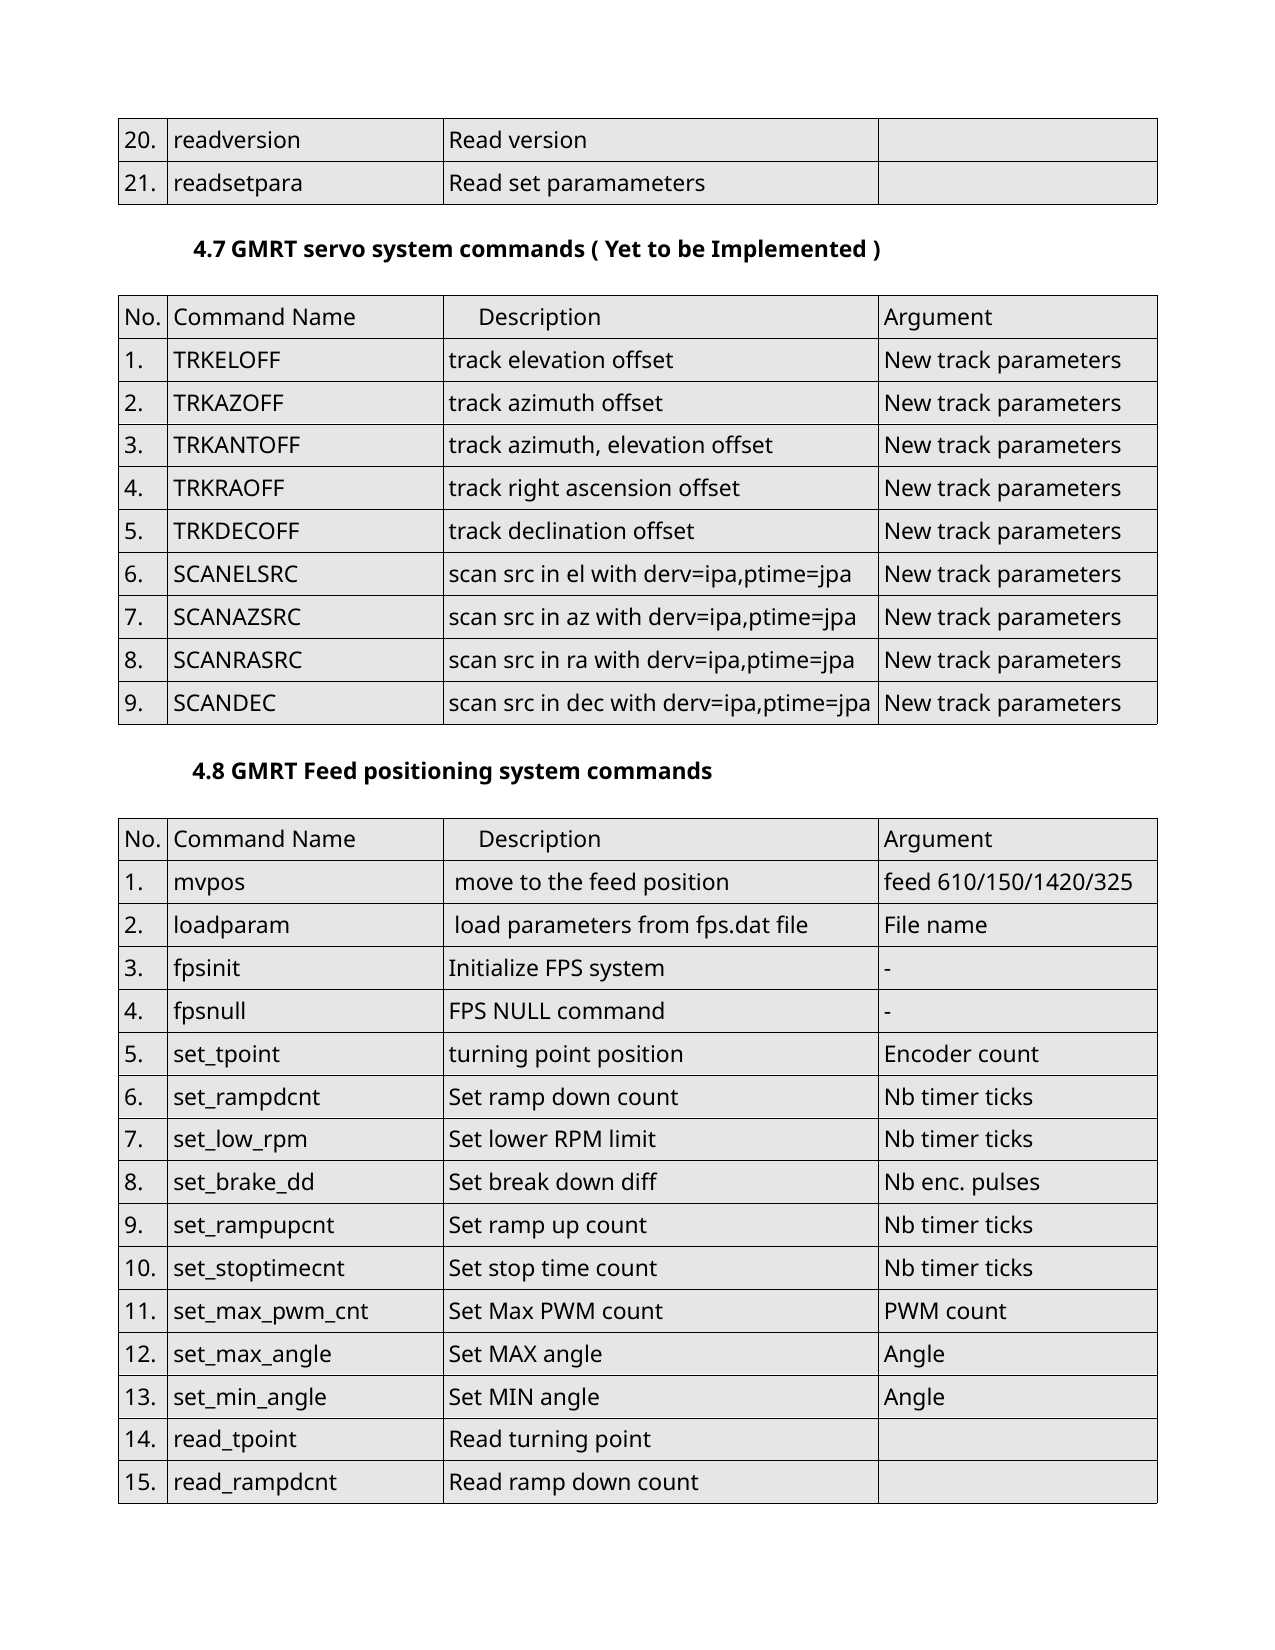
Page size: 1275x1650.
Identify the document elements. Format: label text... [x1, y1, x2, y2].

table_cell 4. [119, 990, 167, 1032]
table_cell TRKAZOFF [168, 382, 443, 423]
table_cell track azimuth, elevation offset [444, 425, 878, 466]
table_header New track parameters [879, 510, 1157, 552]
table_header Nb timer ticks [879, 1076, 1157, 1117]
table_header Command Name [168, 296, 443, 338]
table_cell 1. [119, 861, 167, 903]
table_header Nb timer ticks [879, 1119, 1157, 1160]
table_cell set_max_pwm_cnt [168, 1290, 443, 1332]
table_cell 1. [119, 339, 167, 381]
table_cell Set MIN angle [444, 1376, 878, 1417]
table_cell New track parameters [879, 682, 1157, 724]
table_header Nb enc. pulses [879, 1161, 1157, 1203]
table_cell read_rampdcnt [168, 1461, 443, 1503]
table_cell loadparam [168, 904, 443, 946]
table_cell 9. [119, 1204, 167, 1246]
table_cell Read turning point [444, 1419, 878, 1460]
table_cell [879, 162, 1157, 204]
table_cell File name [879, 904, 1157, 946]
table_cell TRKANTOFF [168, 425, 443, 466]
table_header SCANAZSRC [168, 596, 443, 638]
table_cell Angle [879, 1376, 1157, 1417]
table_header 5. [119, 1033, 167, 1074]
table_header 8. [119, 639, 167, 681]
table_header TRKDECOFF [168, 510, 443, 552]
table_cell Set stop time count [444, 1247, 878, 1289]
table_header set_max_angle [168, 1333, 443, 1374]
table_cell New track parameters [879, 339, 1157, 381]
table_cell 14. [119, 1419, 167, 1460]
table_header Angle [879, 1333, 1157, 1374]
table_cell feed 610/150/1420/325 [879, 861, 1157, 903]
table_header 5. [119, 510, 167, 552]
table_header Read version [444, 119, 878, 161]
table_cell - [879, 990, 1157, 1032]
table_cell 2. [119, 382, 167, 423]
list GMRT servo system commands ( Yet to be Implemented ) [193, 233, 1157, 264]
table_header SCANRASRC [168, 639, 443, 681]
table_cell set_min_angle [168, 1376, 443, 1417]
table_cell Set Max PWM count [444, 1290, 878, 1332]
table_header 7. [119, 1119, 167, 1160]
table_header SCANELSRC [168, 553, 443, 595]
table_header set_rampdcnt [168, 1076, 443, 1117]
table_cell track right ascension offset [444, 467, 878, 509]
table_cell SCANDEC [168, 682, 443, 724]
table_header turning point position [444, 1033, 878, 1074]
table_cell [879, 1461, 1157, 1503]
table_header set_low_rpm [168, 1119, 443, 1160]
table_header Encoder count [879, 1033, 1157, 1074]
table_cell 3. [119, 947, 167, 989]
table_header Command Name [168, 819, 443, 860]
table_cell 4. [119, 467, 167, 509]
table_cell 3. [119, 425, 167, 466]
table_header scan src in az with derv=ipa,ptime=jpa [444, 596, 878, 638]
table_header scan src in el with derv=ipa,ptime=jpa [444, 553, 878, 595]
table_header readversion [168, 119, 443, 161]
table_header New track parameters [879, 596, 1157, 638]
table_cell 10. [119, 1247, 167, 1289]
table_cell New track parameters [879, 467, 1157, 509]
table_header 12. [119, 1333, 167, 1374]
table_cell New track parameters [879, 425, 1157, 466]
table_cell 9. [119, 682, 167, 724]
table_cell 13. [119, 1376, 167, 1417]
text 4.8 GMRT Feed positioning system commands [118, 755, 1157, 786]
table_header New track parameters [879, 553, 1157, 595]
table_header track declination offset [444, 510, 878, 552]
table_header [879, 119, 1157, 161]
table_header Description [444, 296, 878, 338]
table_cell TRKELOFF [168, 339, 443, 381]
table_cell 15. [119, 1461, 167, 1503]
table_cell - [879, 947, 1157, 989]
table_cell set_rampupcnt [168, 1204, 443, 1246]
table_cell New track parameters [879, 382, 1157, 423]
table_header Description [444, 819, 878, 860]
table_header No. [119, 819, 167, 860]
table_cell Nb timer ticks [879, 1247, 1157, 1289]
table_cell readsetpara [168, 162, 443, 204]
table_cell set_stoptimecnt [168, 1247, 443, 1289]
table_cell TRKRAOFF [168, 467, 443, 509]
table_header 6. [119, 1076, 167, 1117]
table_header New track parameters [879, 639, 1157, 681]
table_header scan src in ra with derv=ipa,ptime=jpa [444, 639, 878, 681]
table_header 20. [119, 119, 167, 161]
table_header 6. [119, 553, 167, 595]
table_cell mvpos [168, 861, 443, 903]
table_header Set break down diff [444, 1161, 878, 1203]
table_cell 21. [119, 162, 167, 204]
table_cell Read ramp down count [444, 1461, 878, 1503]
table_header No. [119, 296, 167, 338]
table_cell fpsinit [168, 947, 443, 989]
table_header set_brake_dd [168, 1161, 443, 1203]
table_header set_tpoint [168, 1033, 443, 1074]
table_header Argument [879, 296, 1157, 338]
table_cell 11. [119, 1290, 167, 1332]
table_cell move to the feed position [444, 861, 878, 903]
table_cell read_tpoint [168, 1419, 443, 1460]
table_header 8. [119, 1161, 167, 1203]
table_cell FPS NULL command [444, 990, 878, 1032]
table_header Argument [879, 819, 1157, 860]
table_cell 2. [119, 904, 167, 946]
table_cell scan src in dec with derv=ipa,ptime=jpa [444, 682, 878, 724]
table_cell Set ramp up count [444, 1204, 878, 1246]
table_cell PWM count [879, 1290, 1157, 1332]
table_cell Initialize FPS system [444, 947, 878, 989]
table_header Set ramp down count [444, 1076, 878, 1117]
table_cell fpsnull [168, 990, 443, 1032]
table_header Set lower RPM limit [444, 1119, 878, 1160]
table_cell track azimuth offset [444, 382, 878, 423]
table_cell Read set paramameters [444, 162, 878, 204]
table_cell Nb timer ticks [879, 1204, 1157, 1246]
table_header Set MAX angle [444, 1333, 878, 1374]
table_header 7. [119, 596, 167, 638]
table_cell load parameters from fps.dat file [444, 904, 878, 946]
table_cell track elevation offset [444, 339, 878, 381]
table_cell [879, 1419, 1157, 1460]
